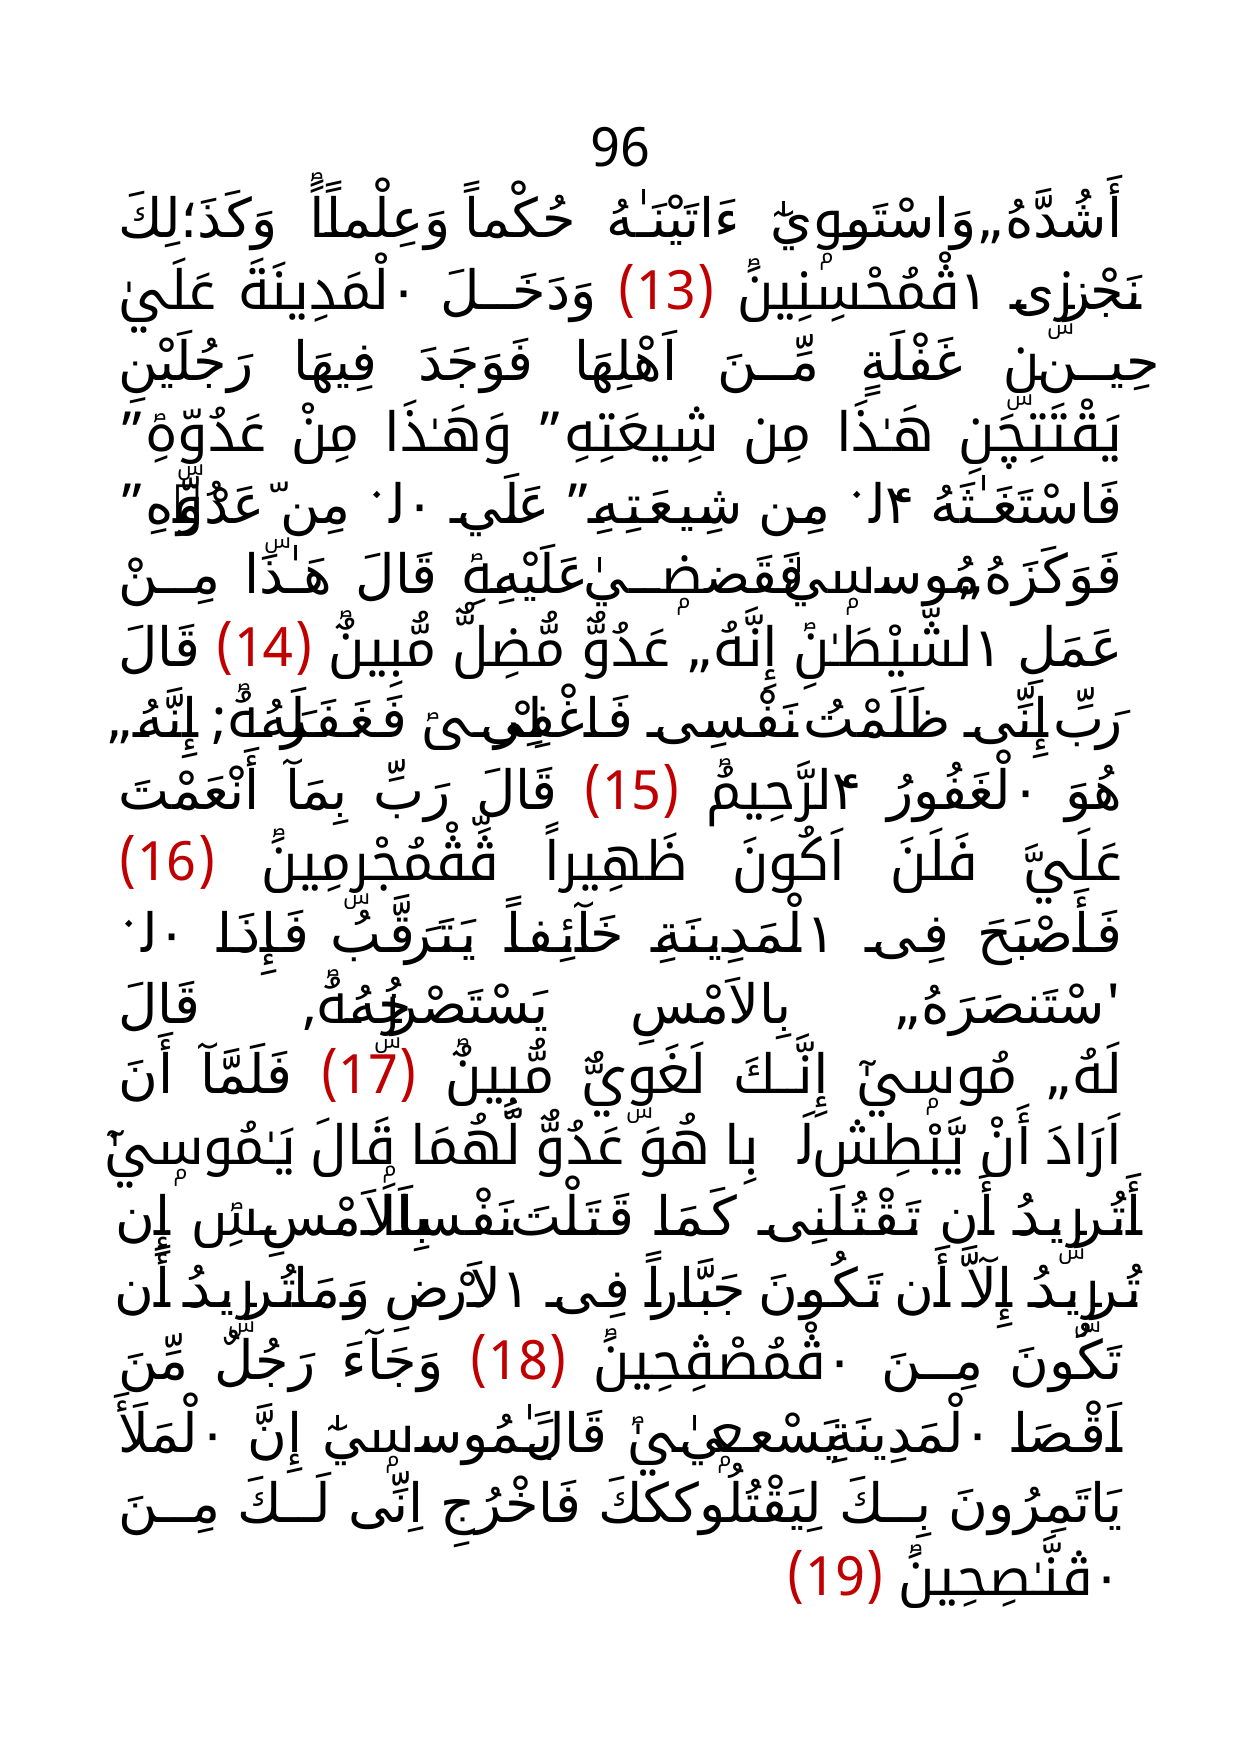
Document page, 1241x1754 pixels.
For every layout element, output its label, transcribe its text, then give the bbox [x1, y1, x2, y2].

text 96 [118, 118, 1122, 189]
text أَشُدَّهُ„ وَاسْتَوۭيٰٓ ءَاتَيْنَـٰهُ حُكْماً وَعِلْماًؐ وَكَذَ؛لِكَ نَجْزۣى ۱ڤْمُحْسِنِينَؐ (13) وَدَخَــلَ ۰لْمَدِينَةَ عَلَيٰ حِيــنۣ غَفْلَةٍ مِّــنَ اَهْلِهَا فَوَجَدَ فِيهَا رَجُلَيْنِ يَقْتَتِچَنِ هَـٰذَا مِن شِيعَتِهِ” وَهَـٰذَا مِنْ عَدُوّۣهِؐ” فَاسْتَغَـٰثَهُ ۴ﻟ﮲ مِن شِيعَتِهِ” عَلَي ۰ﻟ﮲ مِنْ عَدُوّۣهِ” فَوَكَزَهُ„ مُوسۭيٰ فَقَضۭــيٰ عَلَيْهِؐ قَالَ هَـٰذَا مِــنْ عَمَلِ ۱لشَّيْطَـٰنِؐ إِنَّهُ„ عَدُوٌّ مُّضِلٌّ مُّبِينٌؐ (14) قَالَ رَبِّ إِنِّى ظَلَمْتُ نَفْسِى فَاغْفِرْ لِىؐ فَغَفَرَ لَهُؐ; إِنَّهُ„ هُوَ ۰لْغَفُورُ ۴لرَّحِيمُؐ (15) قَالَ رَبِّ بِمَآ أَنْعَمْتَ عَلَيَّ فَلَنَ اَكُونَ ظَهِيراً ڤِّڤْمُجْرۣمِينَؐ (16) فَأَصْبَحَ فِى ۱لْمَدِينَةِ خَآئِفاً يَتَرَقَّبُ فَإِذَا ۰ﻟ﮲ 'سْتَنصَرَهُ„ بِالاَمْسِ يَسْتَصْرۣخُهُؐ, قَالَ لَهُ„ مُوسۭيٰٓ إِنَّــكَ لَغَوۣيٌّ مُّبِينٌؐ (17) فَلَمَّآ أَنَ اَرَادَ أَنْ يَّبْطِشَ بِاﻟ﮲ هُوَ عَدُوٌّ لَّهُمَا قَالَ يَـٰمُوسۭيٰٓ أَتُرۣيدُ أَن تَقْتُلَنِى كَمَا قَتَلْتَ نَفْساَۢ بِالاَمْسِؐ إِن تُرۣيدُ إِلٓاَّ أَن تَكُونَ جَبَّاراً فِى ۱لاَرْضِ وَمَا تُرۣيدُ أَن تَكُونَ مِــنَ ۰ڤْمُصْڤِحِينَؐ (18) وَجَآءَ رَجُلٌ مِّنَ اَقْصَا ۰لْمَدِينَةِ يَسْعۭــيٰؐ قَالَ يَـٰمُوسۭيٰٓ إِنَّ ۰لْمَلَأَ يَاتَمِرُونَ بِــكَ لِيَقْتُلُوكككَ فَاخْرُجِ اِنِّى لَــكَ مِــنَ ۰ڤنَّـٰصِحِينَؐ (19) [118, 189, 1122, 1617]
